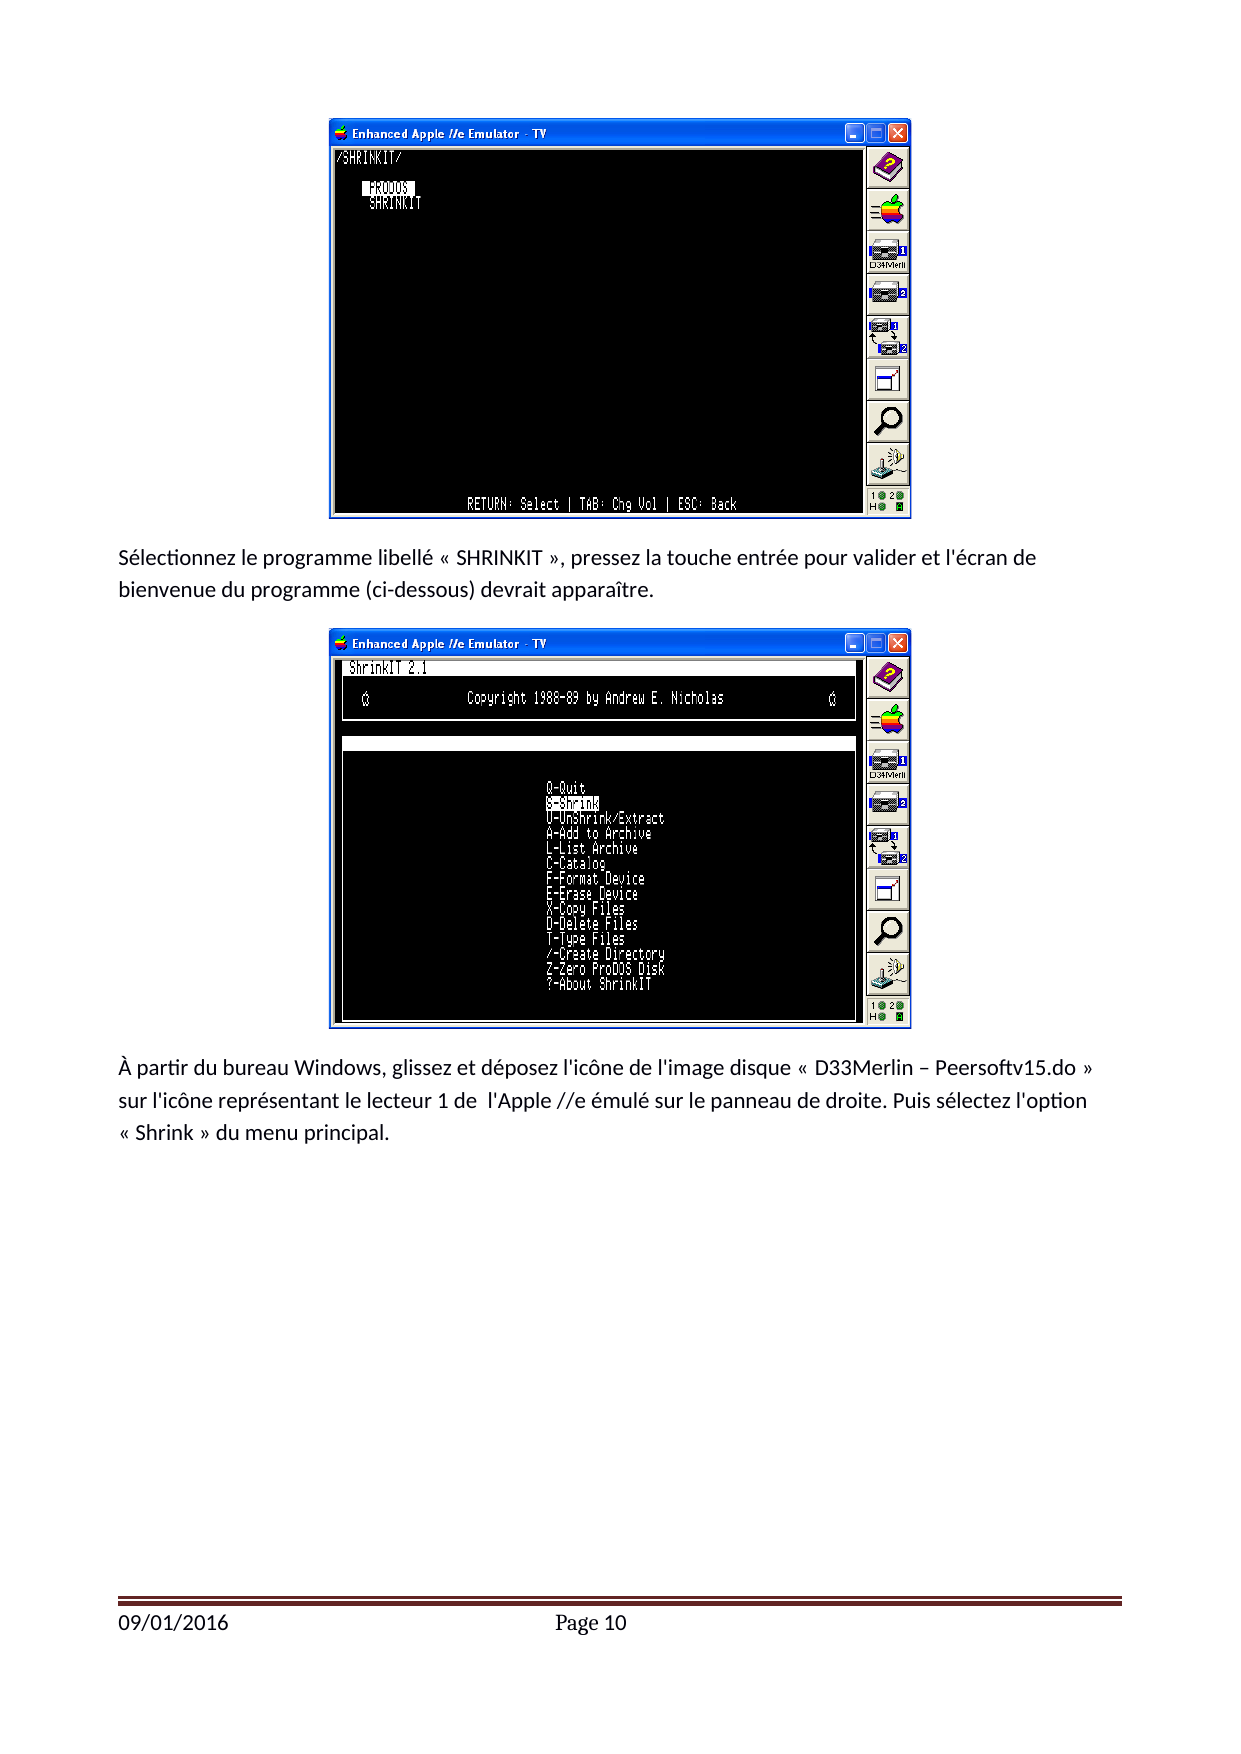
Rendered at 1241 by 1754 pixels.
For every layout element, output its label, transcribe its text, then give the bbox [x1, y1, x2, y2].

picture [328, 628, 912, 1029]
picture [328, 118, 912, 519]
text À partir du bureau Windows, glissez et déposez l'icône de l'image disque « D33Merlin – Peersoftv15.do » sur l'icône représentant le lecteur 1 de l'Apple //e émulé sur le panneau de droite. Puis sélectez l'option « Shrink » du menu principal. [118, 1053, 1122, 1146]
text Sélectionnez le programme libellé « SHRINKIT », pressez la touche entrée pour valider et l'écran de bienvenue du programme (ci-dessous) devrait apparaître. [118, 543, 1122, 603]
